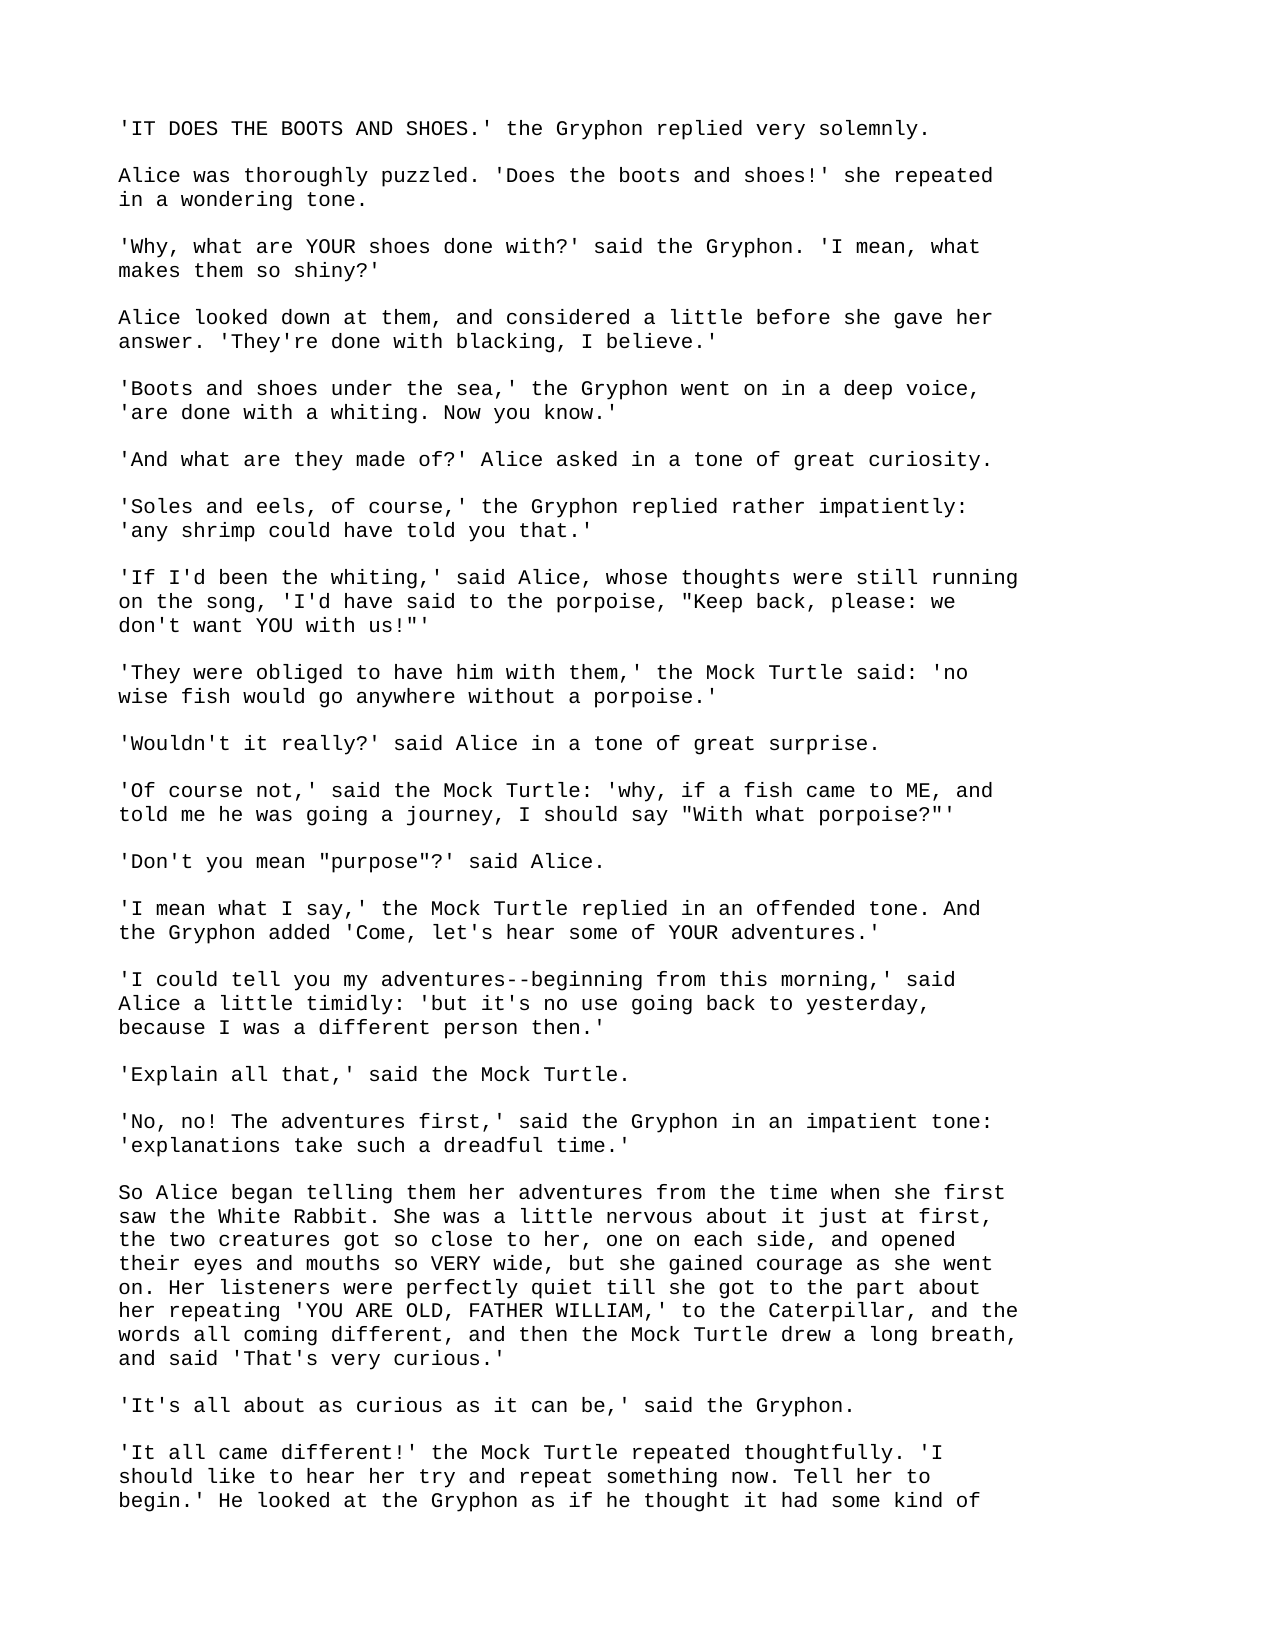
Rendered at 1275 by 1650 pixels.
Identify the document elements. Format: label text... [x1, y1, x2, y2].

text 'I could tell you my adventures--beginning from this morning,' said [118, 969, 1157, 993]
text 'Explain all that,' said the Mock Turtle. [118, 1064, 1157, 1088]
text 'Why, what are YOUR shoes done with?' said the Gryphon. 'I mean, what [118, 236, 1157, 260]
text 'Wouldn't it really?' said Alice in a tone of great surprise. [118, 733, 1157, 757]
text Alice looked down at them, and considered a little before she gave her [118, 307, 1157, 331]
text Alice was thoroughly puzzled. 'Does the boots and shoes!' she repeated [118, 165, 1157, 189]
text the two creatures got so close to her, one on each side, and opened [118, 1229, 1157, 1253]
text 'IT DOES THE BOOTS AND SHOES.' the Gryphon replied very solemnly. [118, 118, 1157, 142]
text on the song, 'I'd have said to the porpoise, "Keep back, please: we [118, 591, 1157, 615]
text 'It's all about as curious as it can be,' said the Gryphon. [118, 1395, 1157, 1419]
text don't want YOU with us!"' [118, 615, 1157, 638]
text in a wondering tone. [118, 189, 1157, 213]
text 'Soles and eels, of course,' the Gryphon replied rather impatiently: [118, 496, 1157, 520]
text their eyes and mouths so VERY wide, but she gained courage as she went [118, 1253, 1157, 1277]
text makes them so shiny?' [118, 260, 1157, 284]
text wise fish would go anywhere without a porpoise.' [118, 686, 1157, 709]
text words all coming different, and then the Mock Turtle drew a long breath, [118, 1324, 1157, 1348]
text 'Of course not,' said the Mock Turtle: 'why, if a fish came to ME, and [118, 780, 1157, 804]
text 'Don't you mean "purpose"?' said Alice. [118, 851, 1157, 875]
text answer. 'They're done with blacking, I believe.' [118, 331, 1157, 354]
text and said 'That's very curious.' [118, 1348, 1157, 1371]
text begin.' He looked at the Gryphon as if he thought it had some kind of [118, 1489, 1157, 1513]
text 'explanations take such a dreadful time.' [118, 1135, 1157, 1158]
text because I was a different person then.' [118, 1017, 1157, 1040]
text 'I mean what I say,' the Mock Turtle replied in an offended tone. And [118, 898, 1157, 922]
text 'No, no! The adventures first,' said the Gryphon in an impatient tone: [118, 1111, 1157, 1135]
text on. Her listeners were perfectly quiet till she got to the part about [118, 1277, 1157, 1300]
text told me he was going a journey, I should say "With what porpoise?"' [118, 804, 1157, 827]
text 'any shrimp could have told you that.' [118, 520, 1157, 544]
text 'It all came different!' the Mock Turtle repeated thoughtfully. 'I [118, 1442, 1157, 1466]
text 'If I'd been the whiting,' said Alice, whose thoughts were still running [118, 567, 1157, 591]
text So Alice began telling them her adventures from the time when she first [118, 1182, 1157, 1206]
text the Gryphon added 'Come, let's hear some of YOUR adventures.' [118, 922, 1157, 946]
text Alice a little timidly: 'but it's no use going back to yesterday, [118, 993, 1157, 1017]
text 'They were obliged to have him with them,' the Mock Turtle said: 'no [118, 662, 1157, 686]
text 'Boots and shoes under the sea,' the Gryphon went on in a deep voice, [118, 378, 1157, 402]
text should like to hear her try and repeat something now. Tell her to [118, 1466, 1157, 1489]
text 'And what are they made of?' Alice asked in a tone of great curiosity. [118, 449, 1157, 473]
text saw the White Rabbit. She was a little nervous about it just at first, [118, 1206, 1157, 1229]
text 'are done with a whiting. Now you know.' [118, 402, 1157, 426]
text her repeating 'YOU ARE OLD, FATHER WILLIAM,' to the Caterpillar, and the [118, 1300, 1157, 1324]
